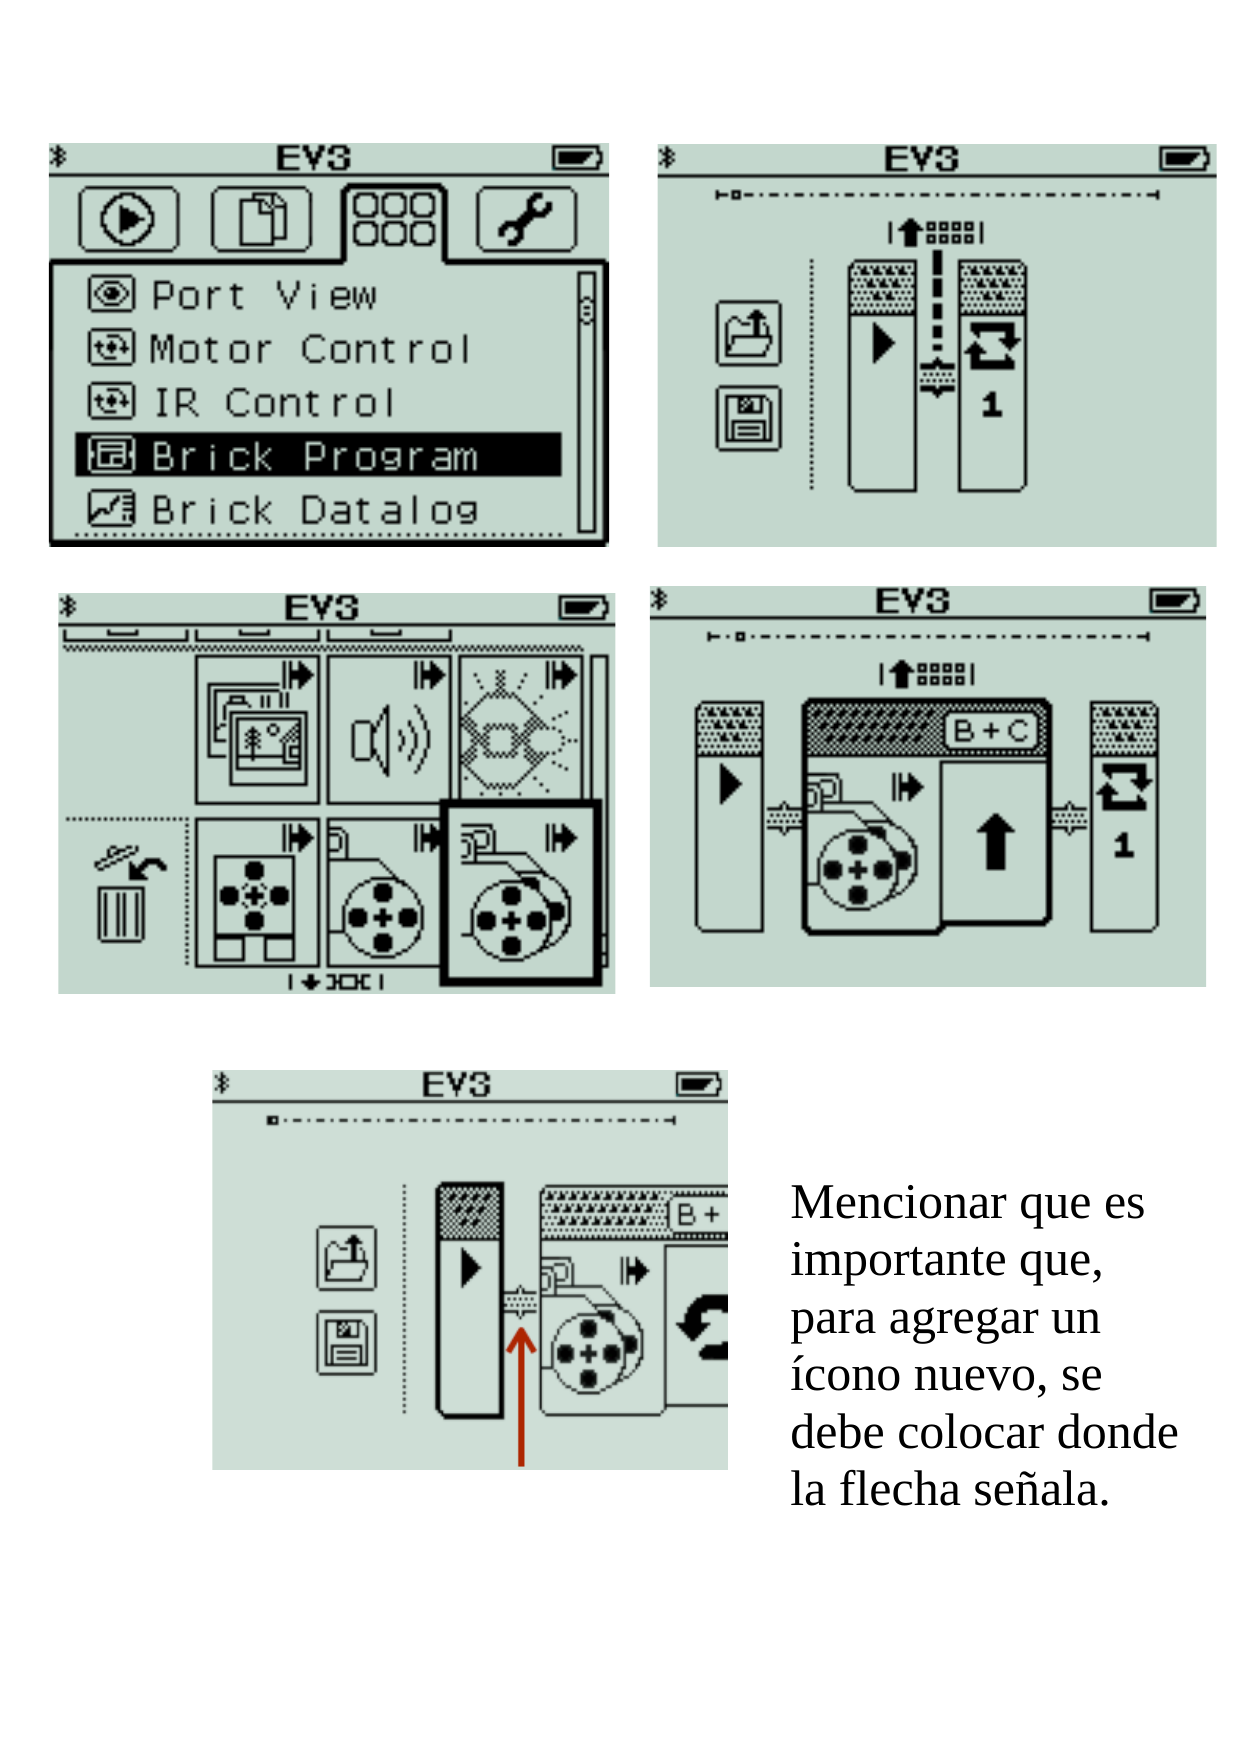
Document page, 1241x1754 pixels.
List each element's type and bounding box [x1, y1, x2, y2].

picture [58, 593, 616, 994]
picture [48, 143, 610, 547]
picture [657, 144, 1217, 547]
picture [649, 586, 1207, 987]
picture [212, 1070, 728, 1470]
